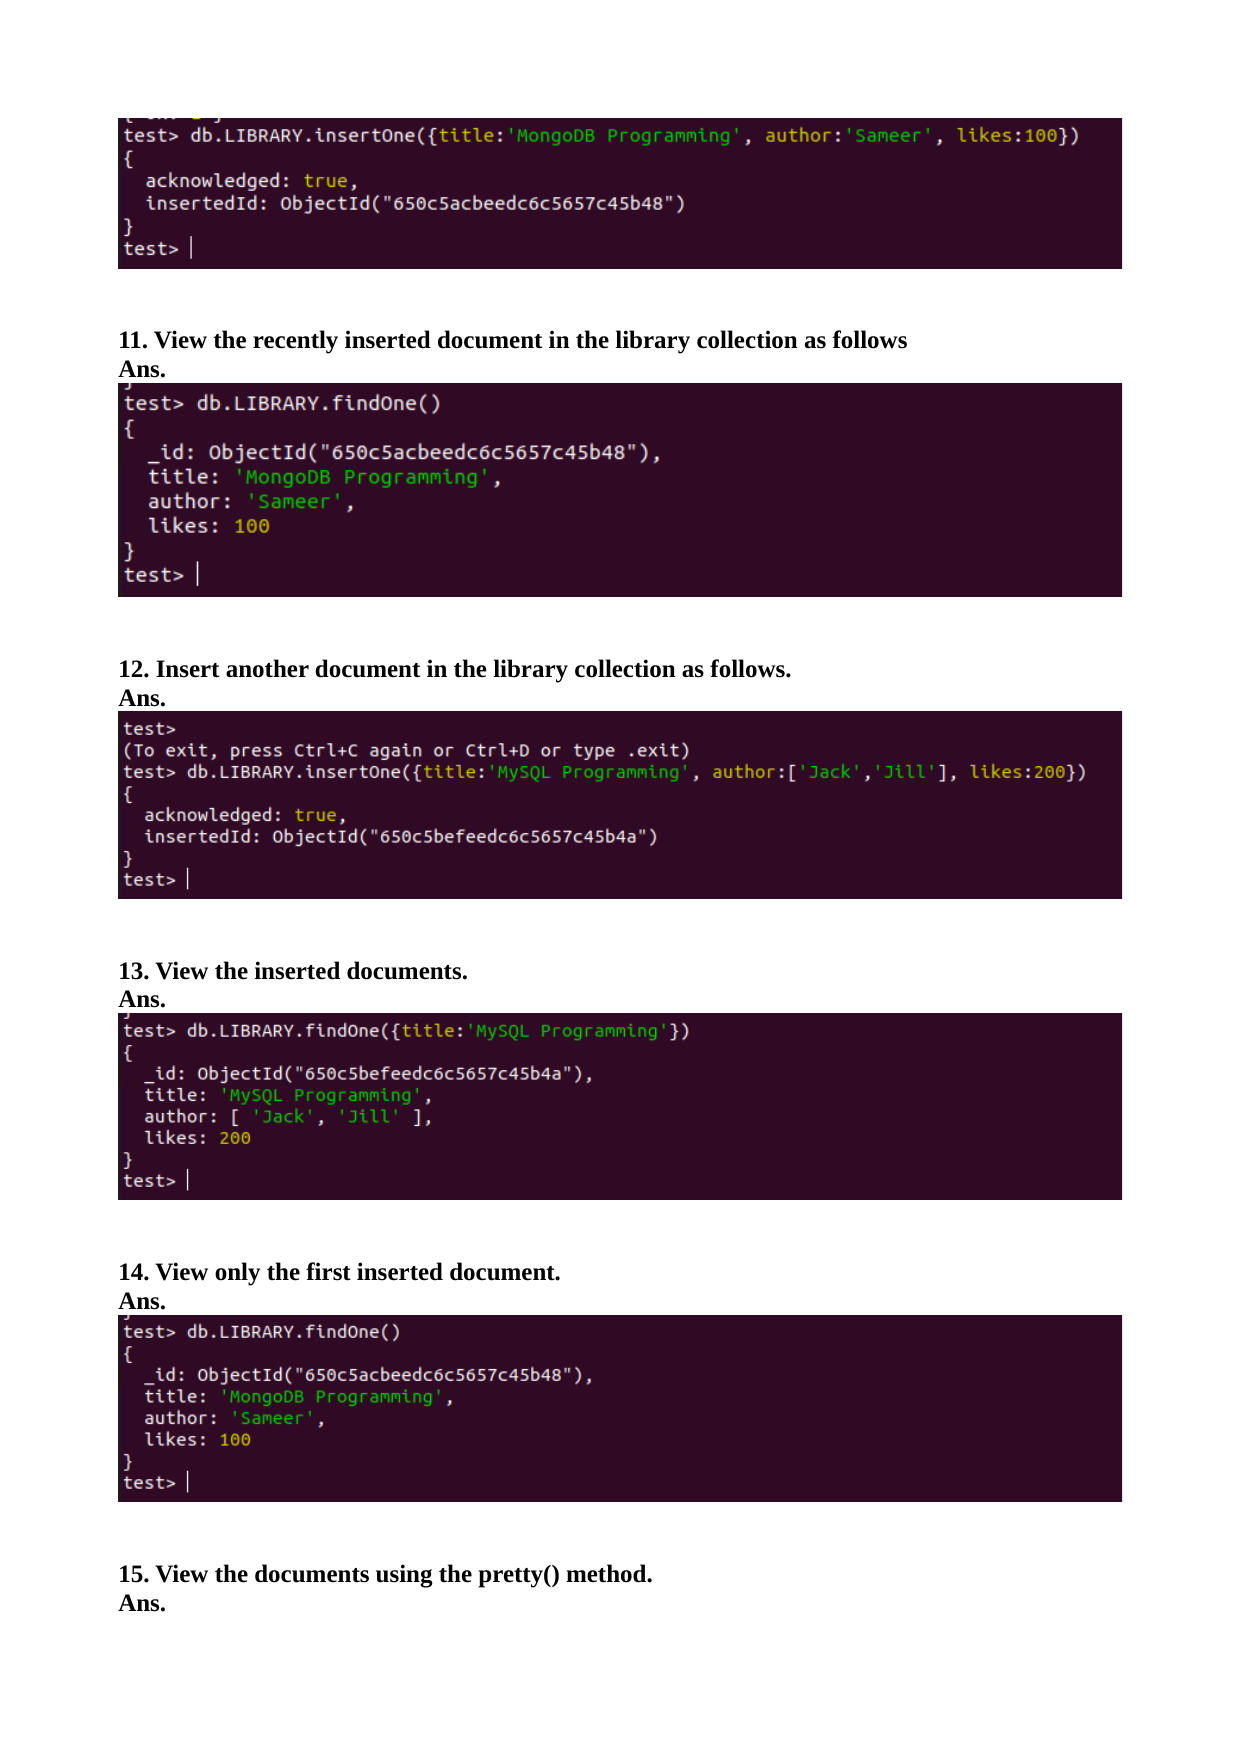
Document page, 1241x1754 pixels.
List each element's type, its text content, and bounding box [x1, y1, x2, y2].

text Ans. [118, 984, 1122, 1013]
text 13. View the inserted documents. [118, 956, 1122, 984]
text Ans. [118, 1286, 1122, 1315]
text 11. View the recently inserted document in the library collection as follows [118, 326, 1122, 354]
text 14. View only the first inserted document. [118, 1257, 1122, 1286]
text Ans. [118, 683, 1122, 711]
text 12. Insert another document in the library collection as follows. [118, 654, 1122, 683]
picture [118, 1013, 1123, 1200]
picture [118, 1315, 1123, 1502]
picture [118, 383, 1123, 597]
text Ans. [118, 1588, 1122, 1617]
text 15. View the documents using the pretty() method. [118, 1559, 1122, 1588]
picture [118, 711, 1123, 899]
picture [118, 118, 1123, 269]
text Ans. [118, 354, 1122, 383]
